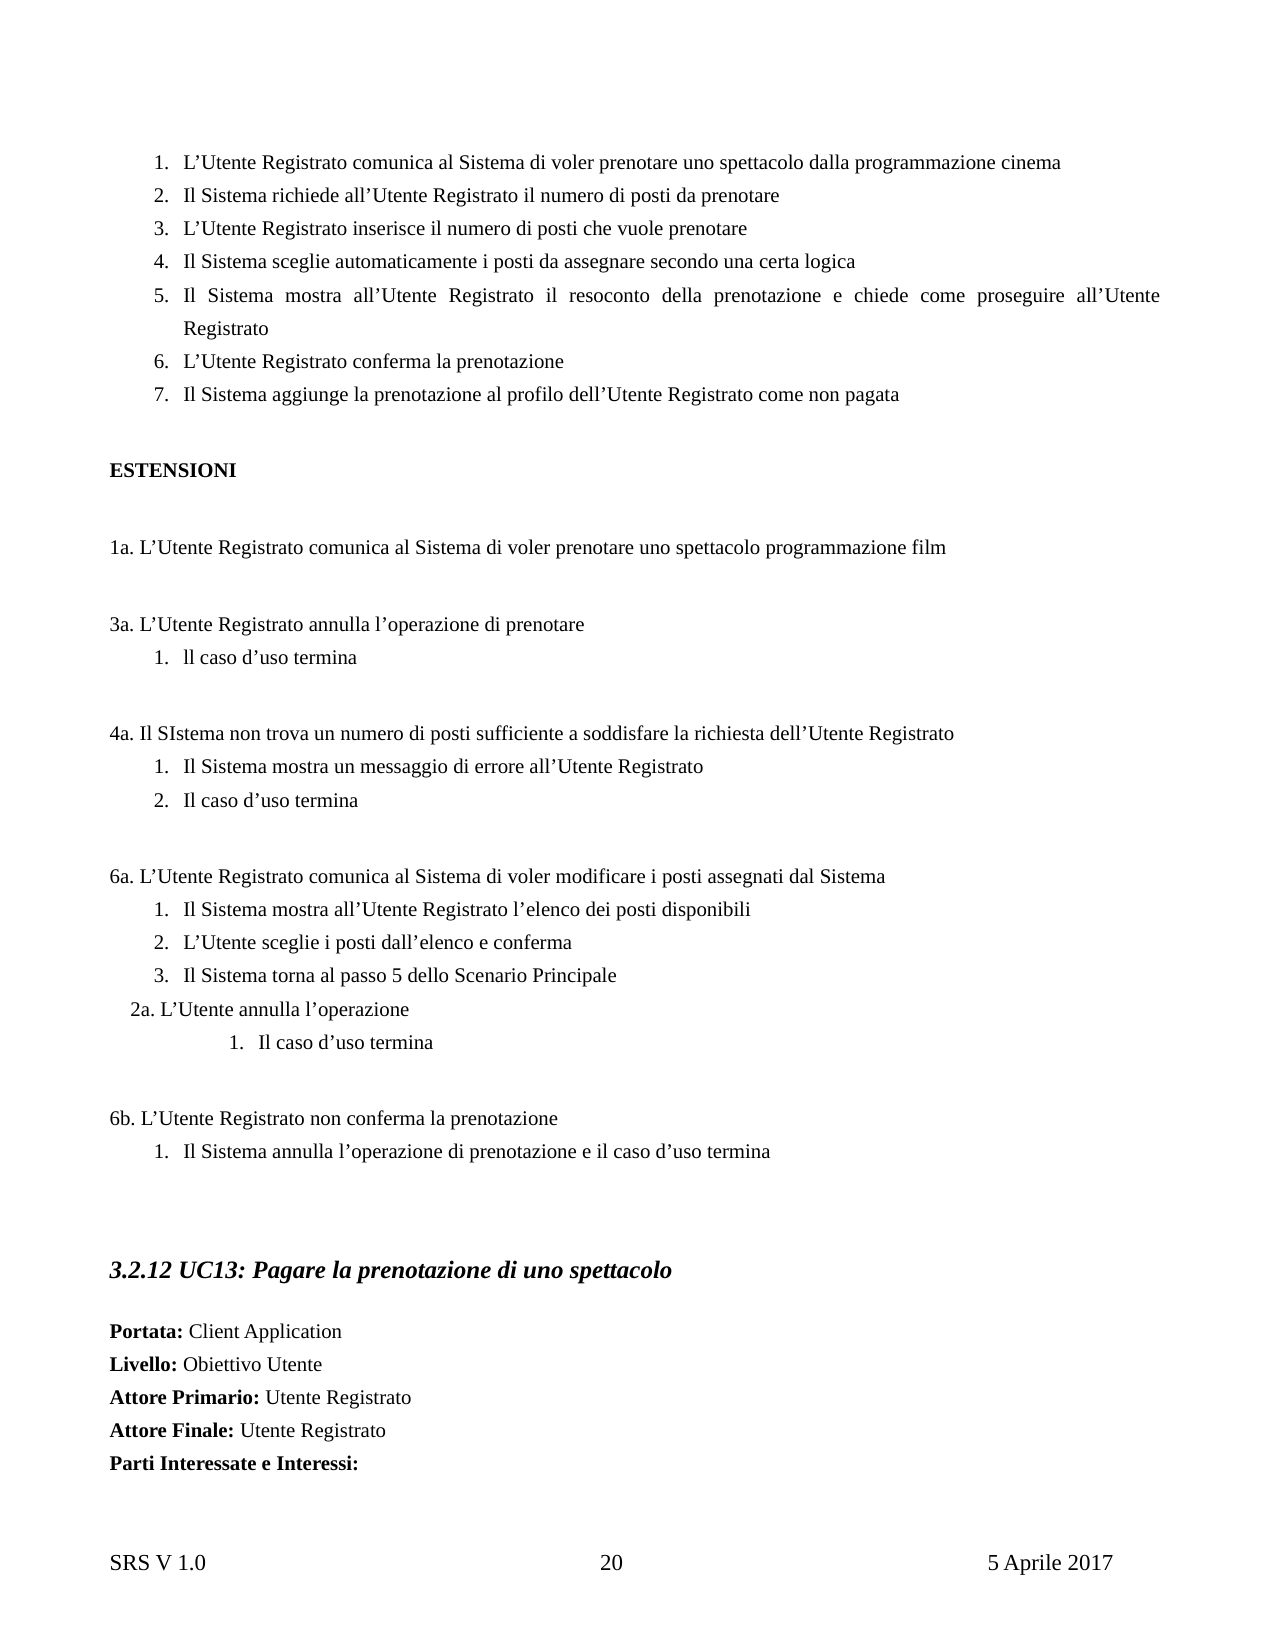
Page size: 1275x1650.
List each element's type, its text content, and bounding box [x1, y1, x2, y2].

list Il Sistema mostra un messaggio di errore all’Utente Registrato [153, 754, 1162, 778]
list ll caso d’uso termina [153, 645, 1162, 669]
text Parti Interessate e Interessi: [109, 1451, 1162, 1475]
text 1a. L’Utente Registrato comunica al Sistema di voler prenotare uno spettacolo programmazione film [109, 535, 1162, 559]
list Il Sistema torna al passo 5 dello Scenario Principale [153, 963, 1162, 987]
list L’Utente Registrato conferma la prenotazione [153, 349, 1162, 373]
list Il Sistema annulla l’operazione di prenotazione e il caso d’uso termina [153, 1139, 1162, 1163]
text ESTENSIONI [109, 458, 1162, 482]
text 6b. L’Utente Registrato non conferma la prenotazione [109, 1106, 1162, 1130]
text Livello: Obiettivo Utente [109, 1352, 1162, 1376]
text Attore Finale: Utente Registrato [109, 1418, 1162, 1442]
text 6a. L’Utente Registrato comunica al Sistema di voler modificare i posti assegnati dal Sistema [109, 864, 1162, 888]
list Il Sistema sceglie automaticamente i posti da assegnare secondo una certa logica [153, 249, 1162, 273]
list Il Sistema richiede all’Utente Registrato il numero di posti da prenotare [153, 183, 1162, 207]
list Il Sistema aggiunge la prenotazione al profilo dell’Utente Registrato come non pagata [153, 382, 1162, 406]
subtitle 3.2.12 UC13: Pagare la prenotazione di uno spettacolo [109, 1255, 1162, 1284]
text 3a. L’Utente Registrato annulla l’operazione di prenotare [109, 612, 1162, 636]
list L’Utente Registrato inserisce il numero di posti che vuole prenotare [153, 216, 1162, 240]
list Il caso d’uso termina [228, 1030, 1162, 1054]
text 4a. Il SIstema non trova un numero di posti sufficiente a soddisfare la richiesta dell’Utente Registrato [109, 721, 1162, 745]
list Il Sistema mostra all’Utente Registrato il resoconto della prenotazione e chiede come proseguire all’Utente Registrato [153, 282, 1162, 340]
list Il Sistema mostra all’Utente Registrato l’elenco dei posti disponibili [153, 897, 1162, 921]
text Portata: Client Application [109, 1319, 1162, 1343]
list Il caso d’uso termina [153, 787, 1162, 812]
list L’Utente sceglie i posti dall’elenco e conferma [153, 930, 1162, 954]
text Attore Primario: Utente Registrato [109, 1385, 1162, 1409]
list L’Utente Registrato comunica al Sistema di voler prenotare uno spettacolo dalla programmazione cinema [153, 150, 1162, 174]
text 2a. L’Utente annulla l’operazione [109, 997, 1162, 1021]
